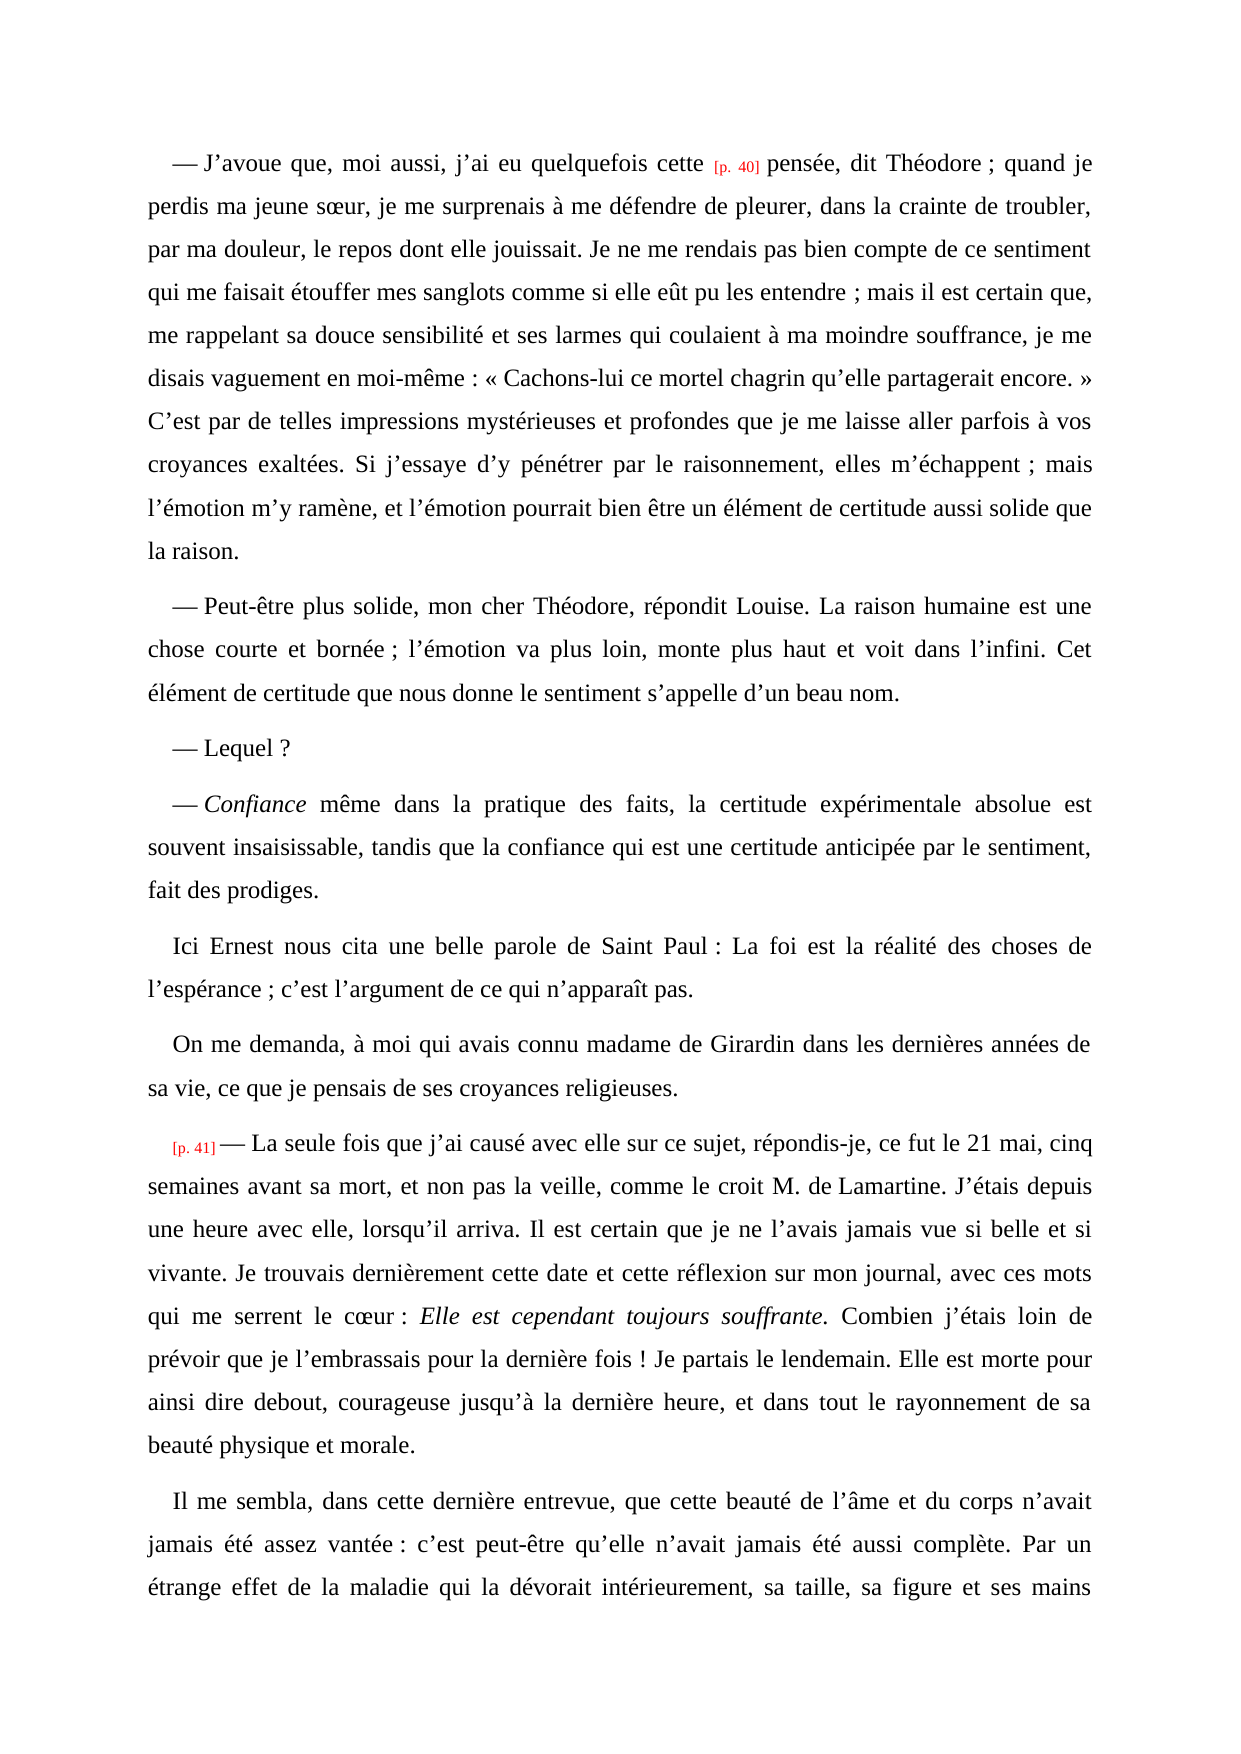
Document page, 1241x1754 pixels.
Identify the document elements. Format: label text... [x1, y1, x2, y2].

text Il me sembla, dans cette dernière entrevue, que cette beauté de l’âme et du corps n’avait jamais été assez vantée : c’est peut-être qu’elle n’avait jamais été aussi complète. Par un étrange effet de la maladie qui la dévorait intérieurement, sa taille, sa figure et ses mains [148, 1486, 1093, 1601]
text On me demanda, à moi qui avais connu madame de Girardin dans les dernières années de sa vie, ce que je pensais de ses croyances religieuses. [148, 1029, 1093, 1101]
text [p. 41] — La seule fois que j’ai causé avec elle sur ce sujet, répondis-je, ce fut le 21 mai, cinq semaines avant sa mort, et non pas la veille, comme le croit M. de Lamartine. J’étais depuis une heure avec elle, lorsqu’il arriva. Il est certain que je ne l’avais jamais vue si belle et si vivante. Je trouvais dernièrement cette date et cette réflexion sur mon journal, avec ces mots qui me serrent le cœur : Elle est cependant toujours souffrante. Combien j’étais loin de prévoir que je l’embrassais pour la dernière fois ! Je partais le lendemain. Elle est morte pour ainsi dire debout, courageuse jusqu’à la dernière heure, et dans tout le rayonnement de sa beauté physique et morale. [148, 1128, 1093, 1459]
text — Confiance même dans la pratique des faits, la certitude expérimentale absolue est souvent insaisissable, tandis que la confiance qui est une certitude anticipée par le sentiment, fait des prodiges. [148, 789, 1093, 904]
text Ici Ernest nous cita une belle parole de Saint Paul : La foi est la réalité des choses de l’espérance ; c’est l’argument de ce qui n’apparaît pas. [148, 931, 1093, 1003]
text — Lequel ? [148, 733, 1093, 762]
text — J’avoue que, moi aussi, j’ai eu quelquefois cette [p. 40] pensée, dit Théodore ; quand je perdis ma jeune sœur, je me surprenais à me défendre de pleurer, dans la crainte de troubler, par ma douleur, le repos dont elle jouissait. Je ne me rendais pas bien compte de ce sentiment qui me faisait étouffer mes sanglots comme si elle eût pu les entendre ; mais il est certain que, me rappelant sa douce sensibilité et ses larmes qui coulaient à ma moindre souffrance, je me disais vaguement en moi-même : « Cachons-lui ce mortel chagrin qu’elle partagerait encore. » C’est par de telles impressions mystérieuses et profondes que je me laisse aller parfois à vos croyances exaltées. Si j’essaye d’y pénétrer par le raisonnement, elles m’échappent ; mais l’émotion m’y ramène, et l’émotion pourrait bien être un élément de certitude aussi solide que la raison. [148, 148, 1093, 564]
text — Peut-être plus solide, mon cher Théodore, répondit Louise. La raison humaine est une chose courte et bornée ; l’émotion va plus loin, monte plus haut et voit dans l’infini. Cet élément de certitude que nous donne le sentiment s’appelle d’un beau nom. [148, 591, 1093, 706]
